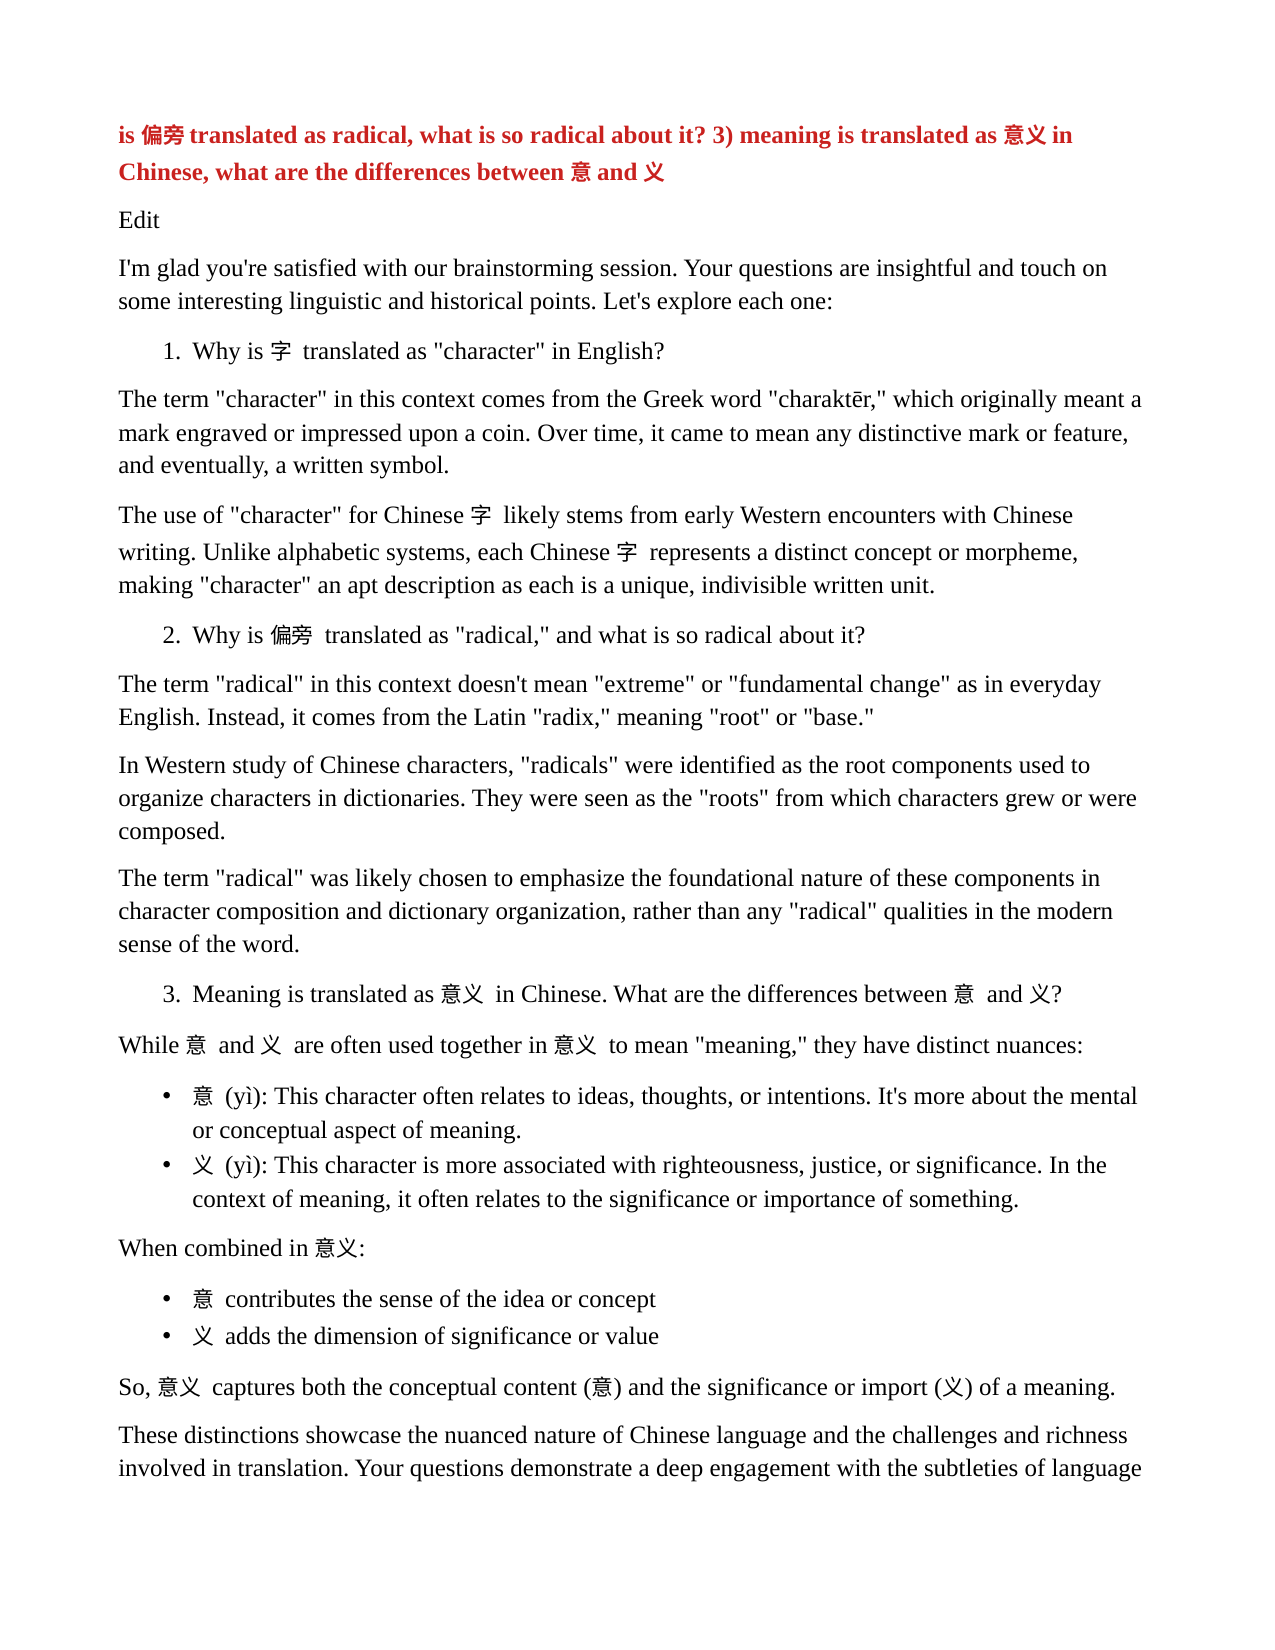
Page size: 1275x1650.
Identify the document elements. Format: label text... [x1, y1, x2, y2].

text The use of "character" for Chinese 字 likely stems from early Western encounters with Chinese writing. Unlike alphabetic systems, each Chinese 字 represents a distinct concept or morpheme, making "character" an apt description as each is a unique, indivisible written unit. [118, 498, 1157, 599]
text These distinctions showcase the nuanced nature of Chinese language and the challenges and richness involved in translation. Your questions demonstrate a deep engagement with the subtleties of language [118, 1421, 1157, 1482]
text Edit [118, 205, 1157, 234]
list Why is 偏旁 translated as "radical," and what is so radical about it? [162, 618, 1157, 650]
text The term "radical" in this context doesn't mean "extreme" or "fundamental change" as in everyday English. Instead, it comes from the Latin "radix," meaning "root" or "base." [118, 669, 1157, 731]
list Why is 字 translated as "character" in English? [162, 334, 1157, 365]
list 义 adds the dimension of significance or value [162, 1319, 1157, 1350]
text In Western study of Chinese characters, "radicals" were identified as the root components used to organize characters in dictionaries. They were seen as the "roots" from which characters grew or were composed. [118, 750, 1157, 844]
list 意 (yì): This character often relates to ideas, thoughts, or intentions. It's more about the mental or conceptual aspect of meaning. [162, 1079, 1157, 1143]
list 意 contributes the sense of the idea or concept [162, 1282, 1157, 1314]
text is 偏旁translated as radical, what is so radical about it? 3) meaning is translated as 意义in Chinese, what are the differences between 意and 义 [118, 118, 1157, 186]
text So, 意义 captures both the conceptual content (意) and the significance or import (义) of a meaning. [118, 1369, 1157, 1401]
text The term "character" in this context comes from the Greek word "charaktēr," which originally meant a mark engraved or impressed upon a coin. Over time, it came to mean any distinctive mark or feature, and eventually, a written symbol. [118, 384, 1157, 479]
text While 意 and 义 are often used together in 意义 to mean "meaning," they have distinct nuances: [118, 1028, 1157, 1059]
text The term "radical" was likely chosen to emphasize the foundational nature of these components in character composition and dictionary organization, rather than any "radical" qualities in the modern sense of the word. [118, 863, 1157, 958]
list Meaning is translated as 意义 in Chinese. What are the differences between 意 and 义? [162, 977, 1157, 1009]
text I'm glad you're satisfied with our brainstorming session. Your questions are insightful and touch on some interesting linguistic and historical points. Let's explore each one: [118, 253, 1157, 315]
text When combined in 意义: [118, 1231, 1157, 1263]
list 义 (yì): This character is more associated with righteousness, justice, or significance. In the context of meaning, it often relates to the significance or importance of something. [162, 1148, 1157, 1212]
